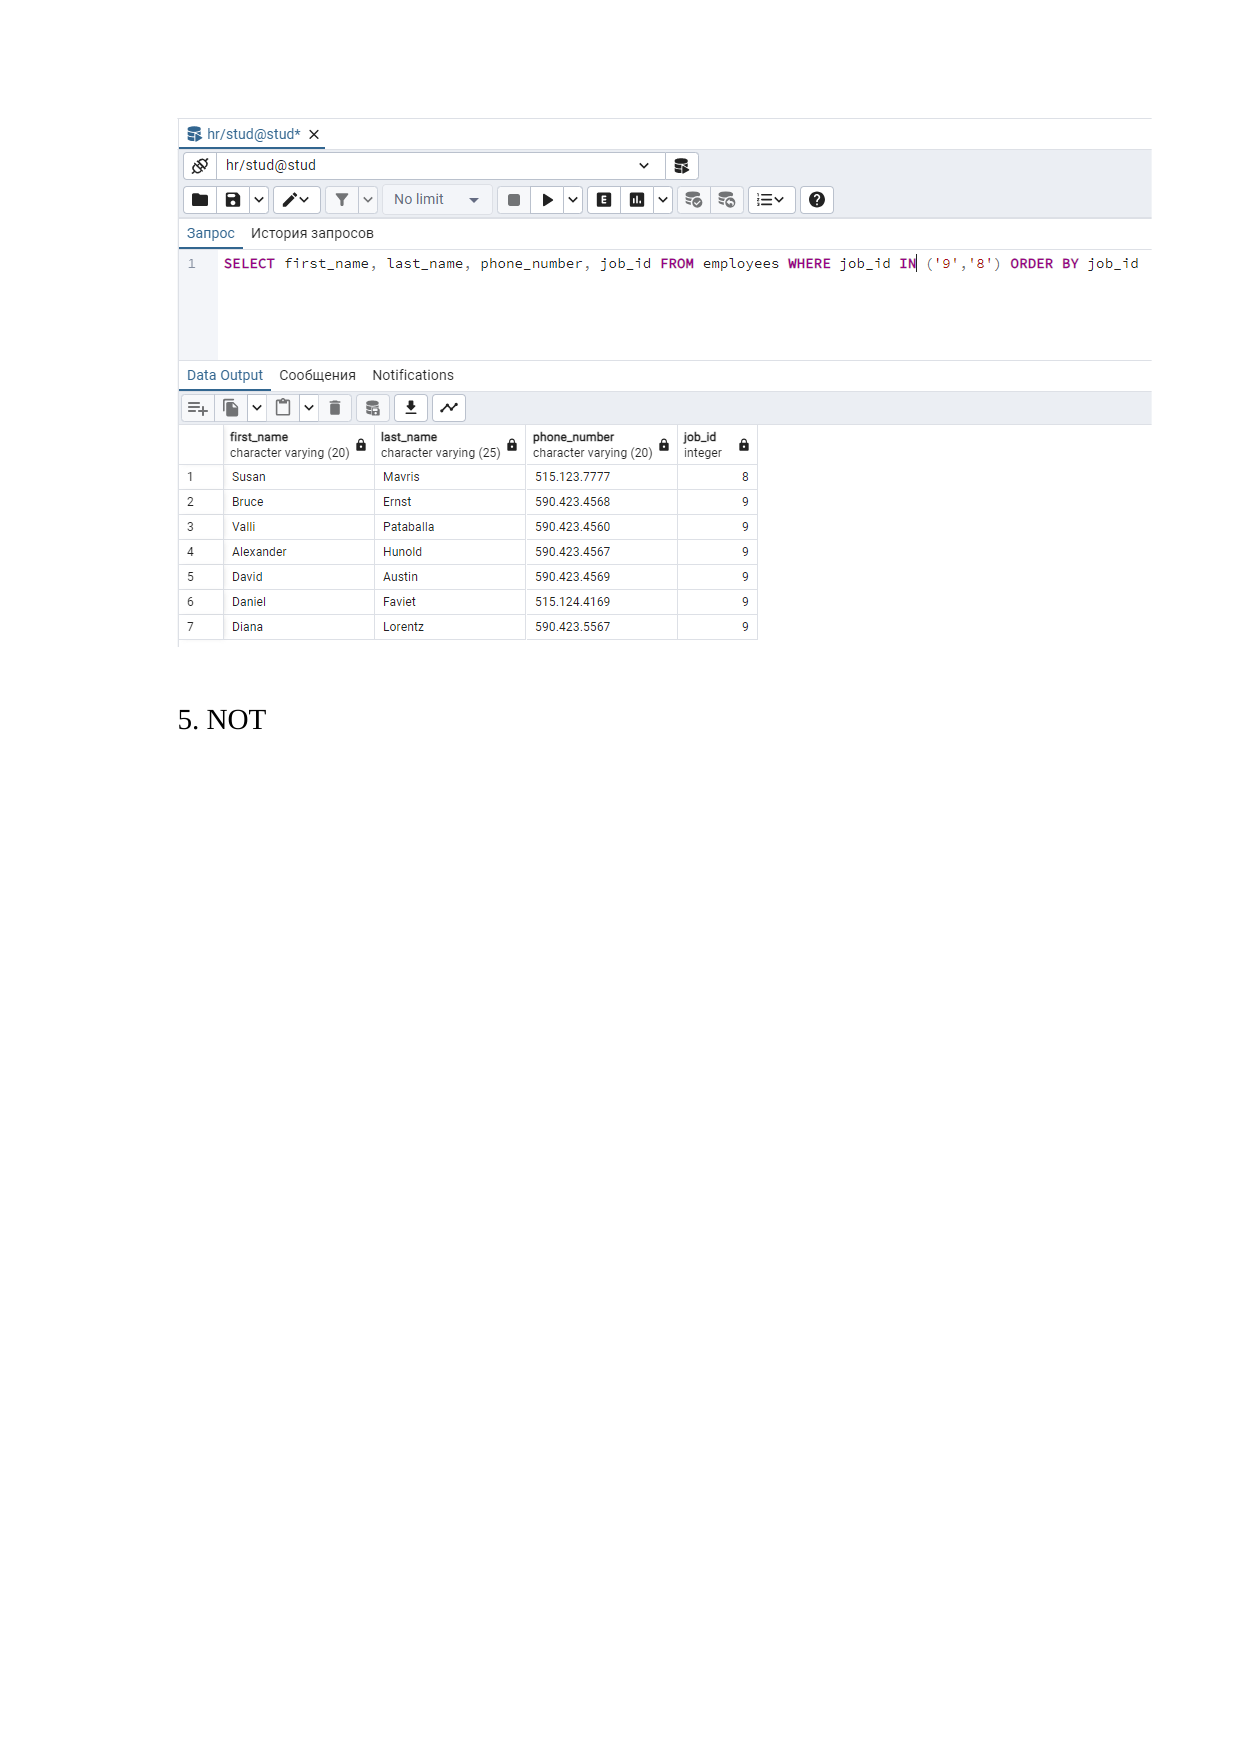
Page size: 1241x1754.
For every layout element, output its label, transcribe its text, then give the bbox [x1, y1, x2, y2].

picture [177, 118, 1152, 647]
text 5. NOT [177, 702, 1152, 736]
